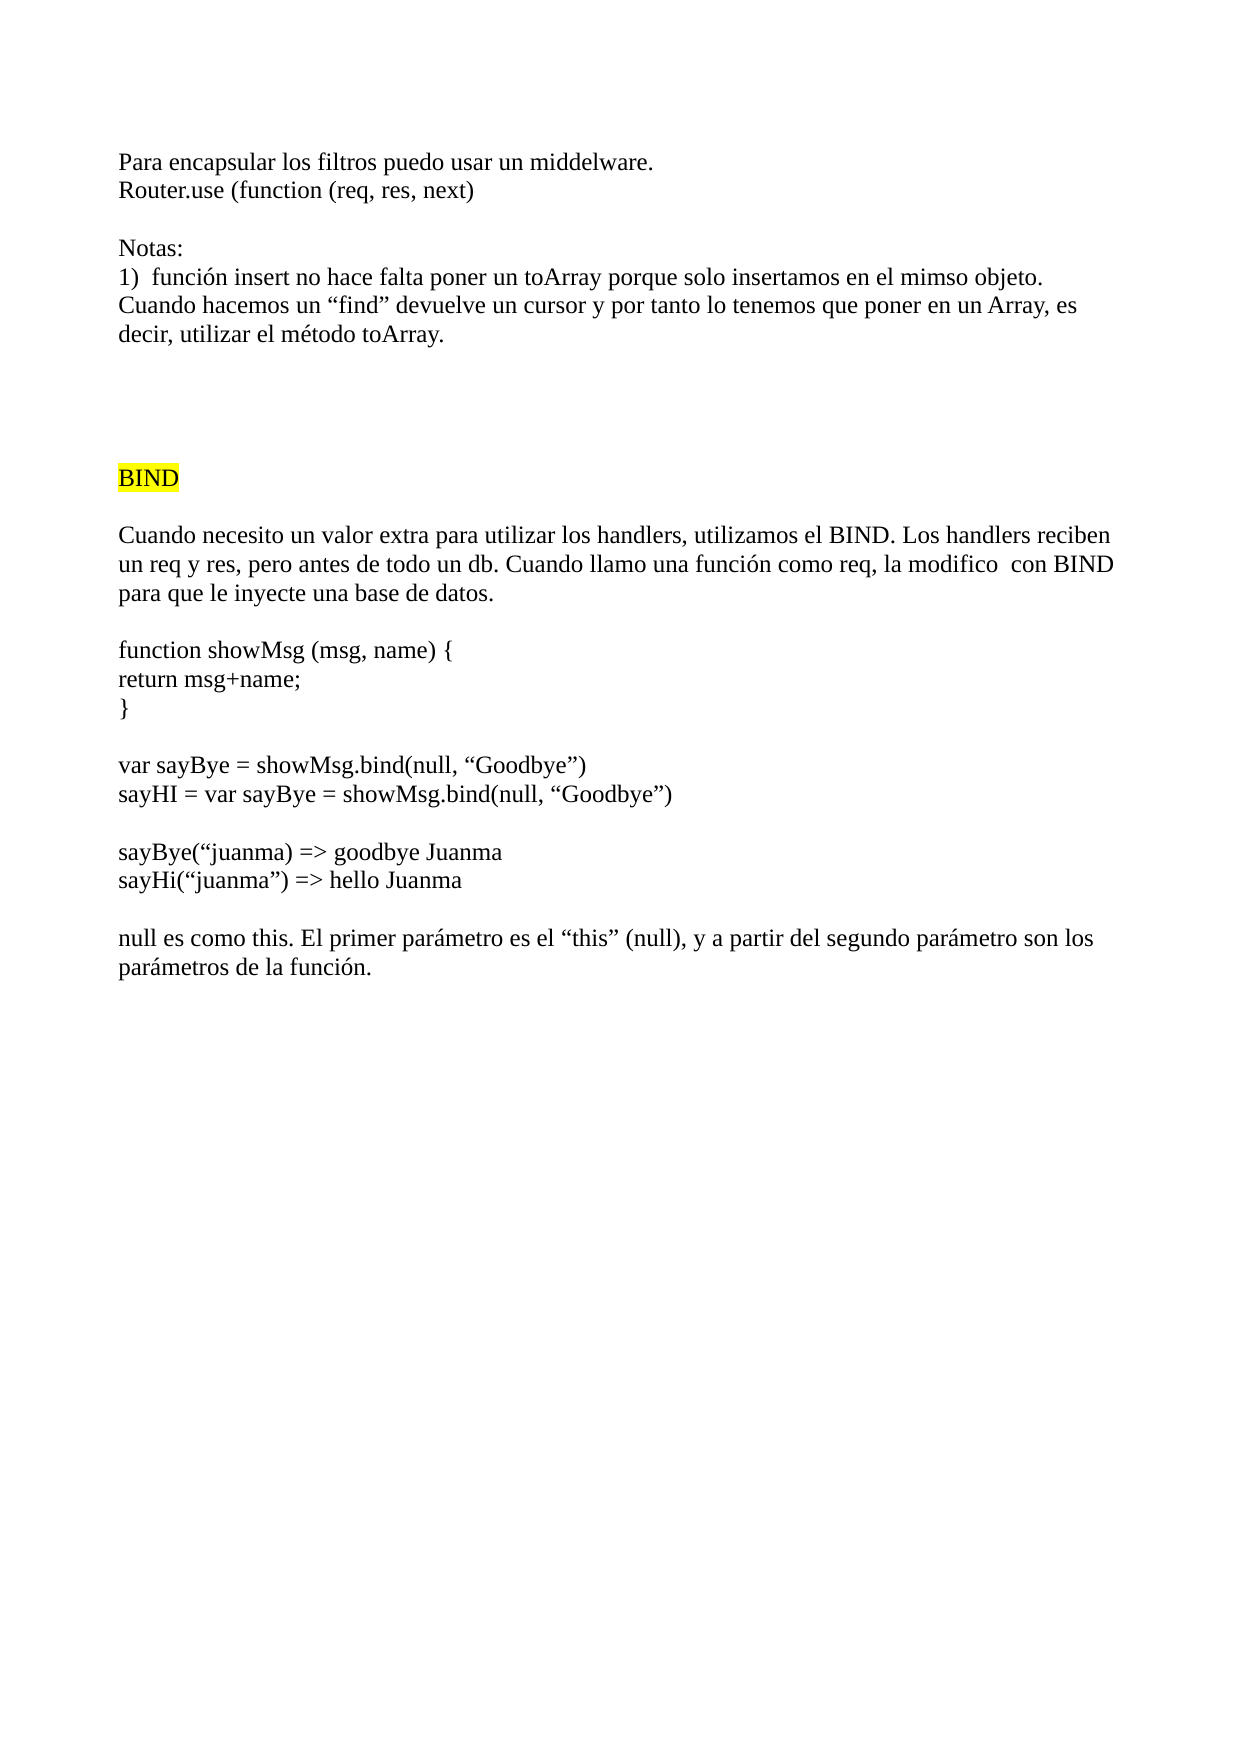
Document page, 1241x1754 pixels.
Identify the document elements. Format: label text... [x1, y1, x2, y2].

text BIND [118, 463, 1122, 492]
text sayHI = var sayBye = showMsg.bind(null, “Goodbye”) [118, 779, 1122, 808]
text Cuando hacemos un “find” devuelve un cursor y por tanto lo tenemos que poner en un Array, es decir, utilizar el método toArray. [118, 291, 1122, 348]
text 1) función insert no hace falta poner un toArray porque solo insertamos en el mimso objeto. [118, 262, 1122, 291]
text function showMsg (msg, name) { [118, 636, 1122, 664]
text Cuando necesito un valor extra para utilizar los handlers, utilizamos el BIND. Los handlers reciben un req y res, pero antes de todo un db. Cuando llamo una función como req, la modifico con BIND para que le inyecte una base de datos. [118, 521, 1122, 607]
text sayBye(“juanma) => goodbye Juanma [118, 837, 1122, 866]
text return msg+name; [118, 664, 1122, 693]
text var sayBye = showMsg.bind(null, “Goodbye”) [118, 751, 1122, 779]
text } [118, 693, 1122, 722]
text null es como this. El primer parámetro es el “this” (null), y a partir del segundo parámetro son los parámetros de la función. [118, 923, 1122, 981]
text sayHi(“juanma”) => hello Juanma [118, 866, 1122, 894]
text Notas: [118, 233, 1122, 262]
text Para encapsular los filtros puedo usar un middelware. [118, 147, 1122, 176]
text Router.use (function (req, res, next) [118, 176, 1122, 204]
